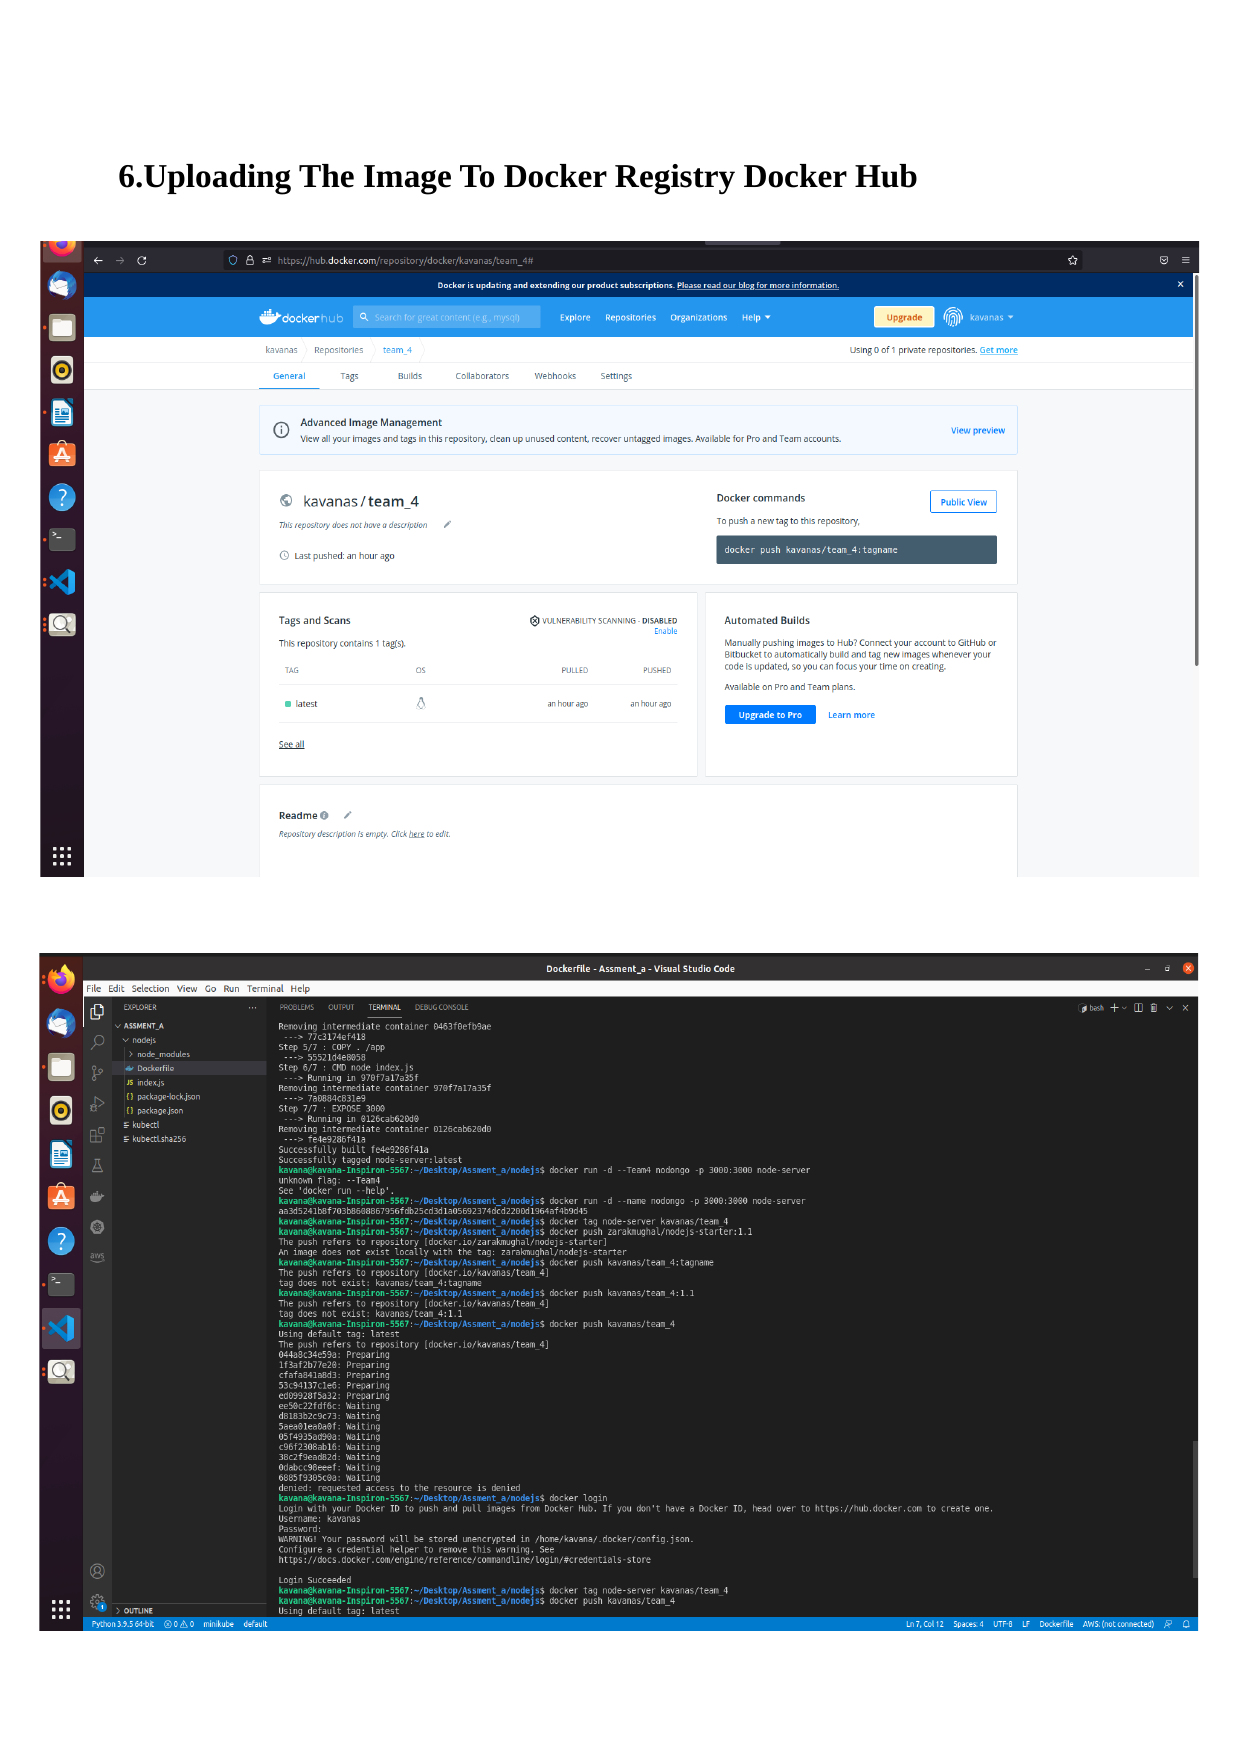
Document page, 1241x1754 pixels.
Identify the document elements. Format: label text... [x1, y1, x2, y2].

text 6.Uploading The Image To Docker Registry Docker Hub [118, 156, 1122, 195]
picture [39, 953, 1199, 1631]
picture [40, 241, 1200, 877]
